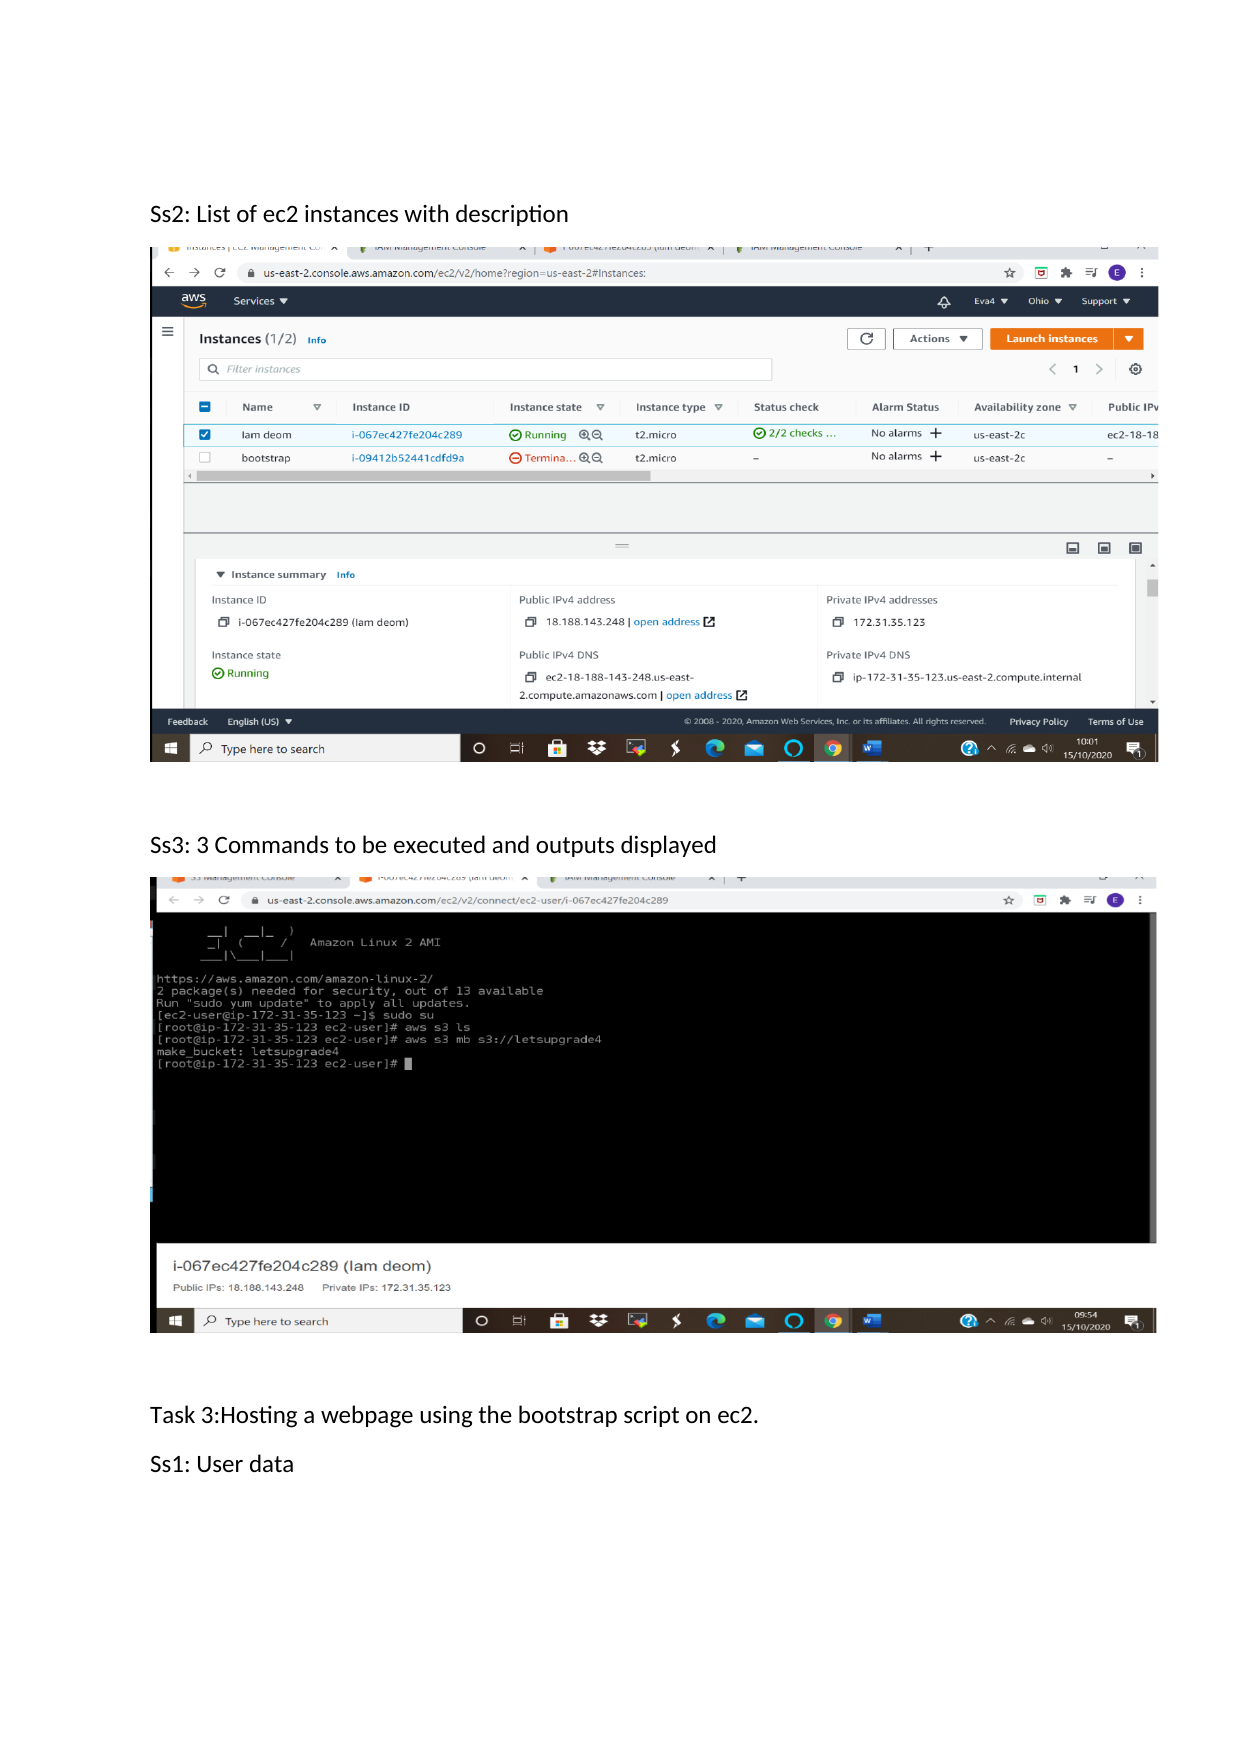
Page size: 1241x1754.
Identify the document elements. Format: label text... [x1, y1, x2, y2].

text Ss3: 3 Commands to be executed and outputs displayed [150, 829, 1090, 859]
text Ss2: List of ec2 instances with description [150, 199, 1090, 229]
text Task 3:Hosting a webpage using the bootstrap script on ec2. [150, 1399, 1090, 1430]
text Ss1: User data [150, 1448, 1090, 1478]
